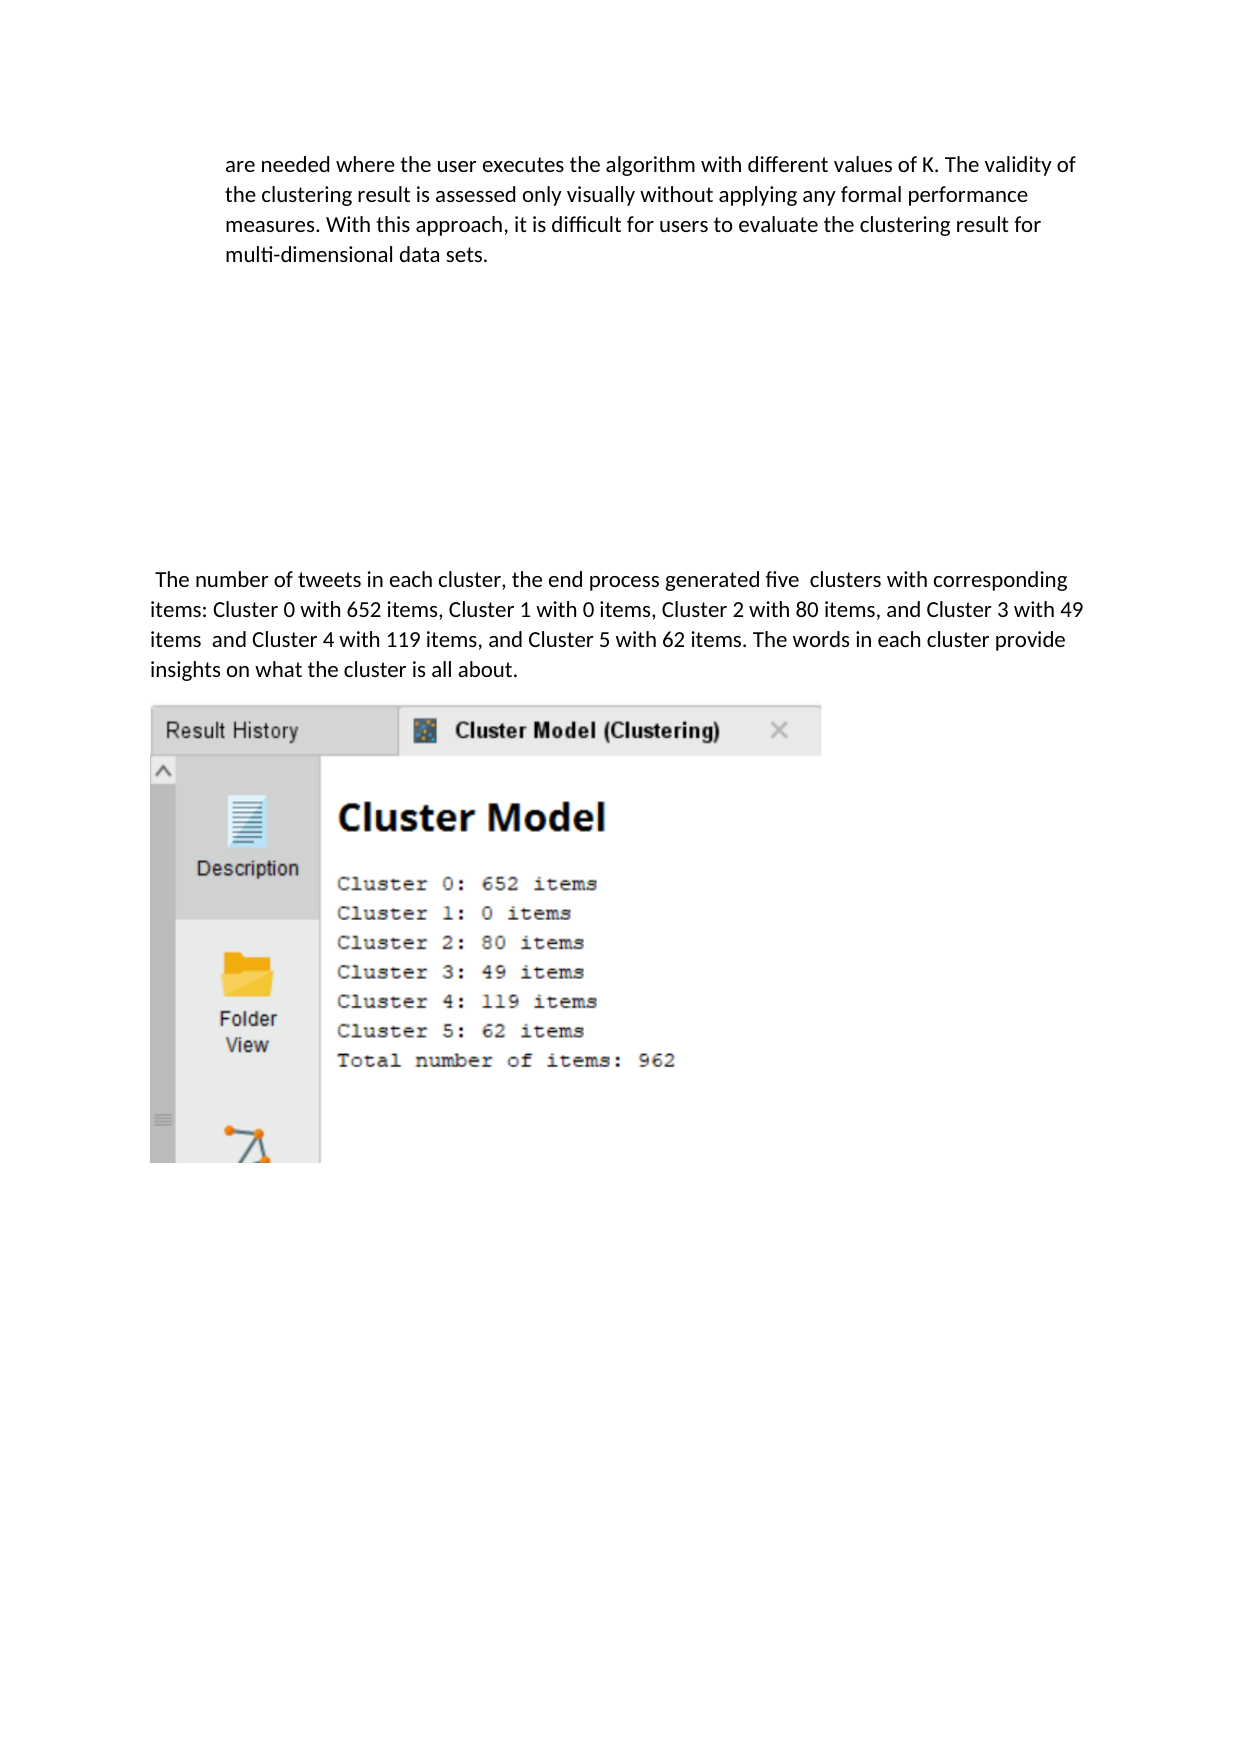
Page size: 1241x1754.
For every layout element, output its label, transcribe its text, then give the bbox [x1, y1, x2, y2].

text The number of tweets in each cluster, the end process generated five clusters with corresponding items: Cluster 0 with 652 items, Cluster 1 with 0 items, Cluster 2 with 80 items, and Cluster 3 with 49 items and Cluster 4 with 119 items, and Cluster 5 with 62 items. The words in each cluster provide insights on what the cluster is all about. [150, 566, 1090, 683]
list are needed where the user executes the algorithm with different values of K. The validity of the clustering result is assessed only visually without applying any formal performance measures. With this approach, it is difficult for users to evaluate the clustering result for multi-dimensional data sets. [187, 150, 1090, 268]
